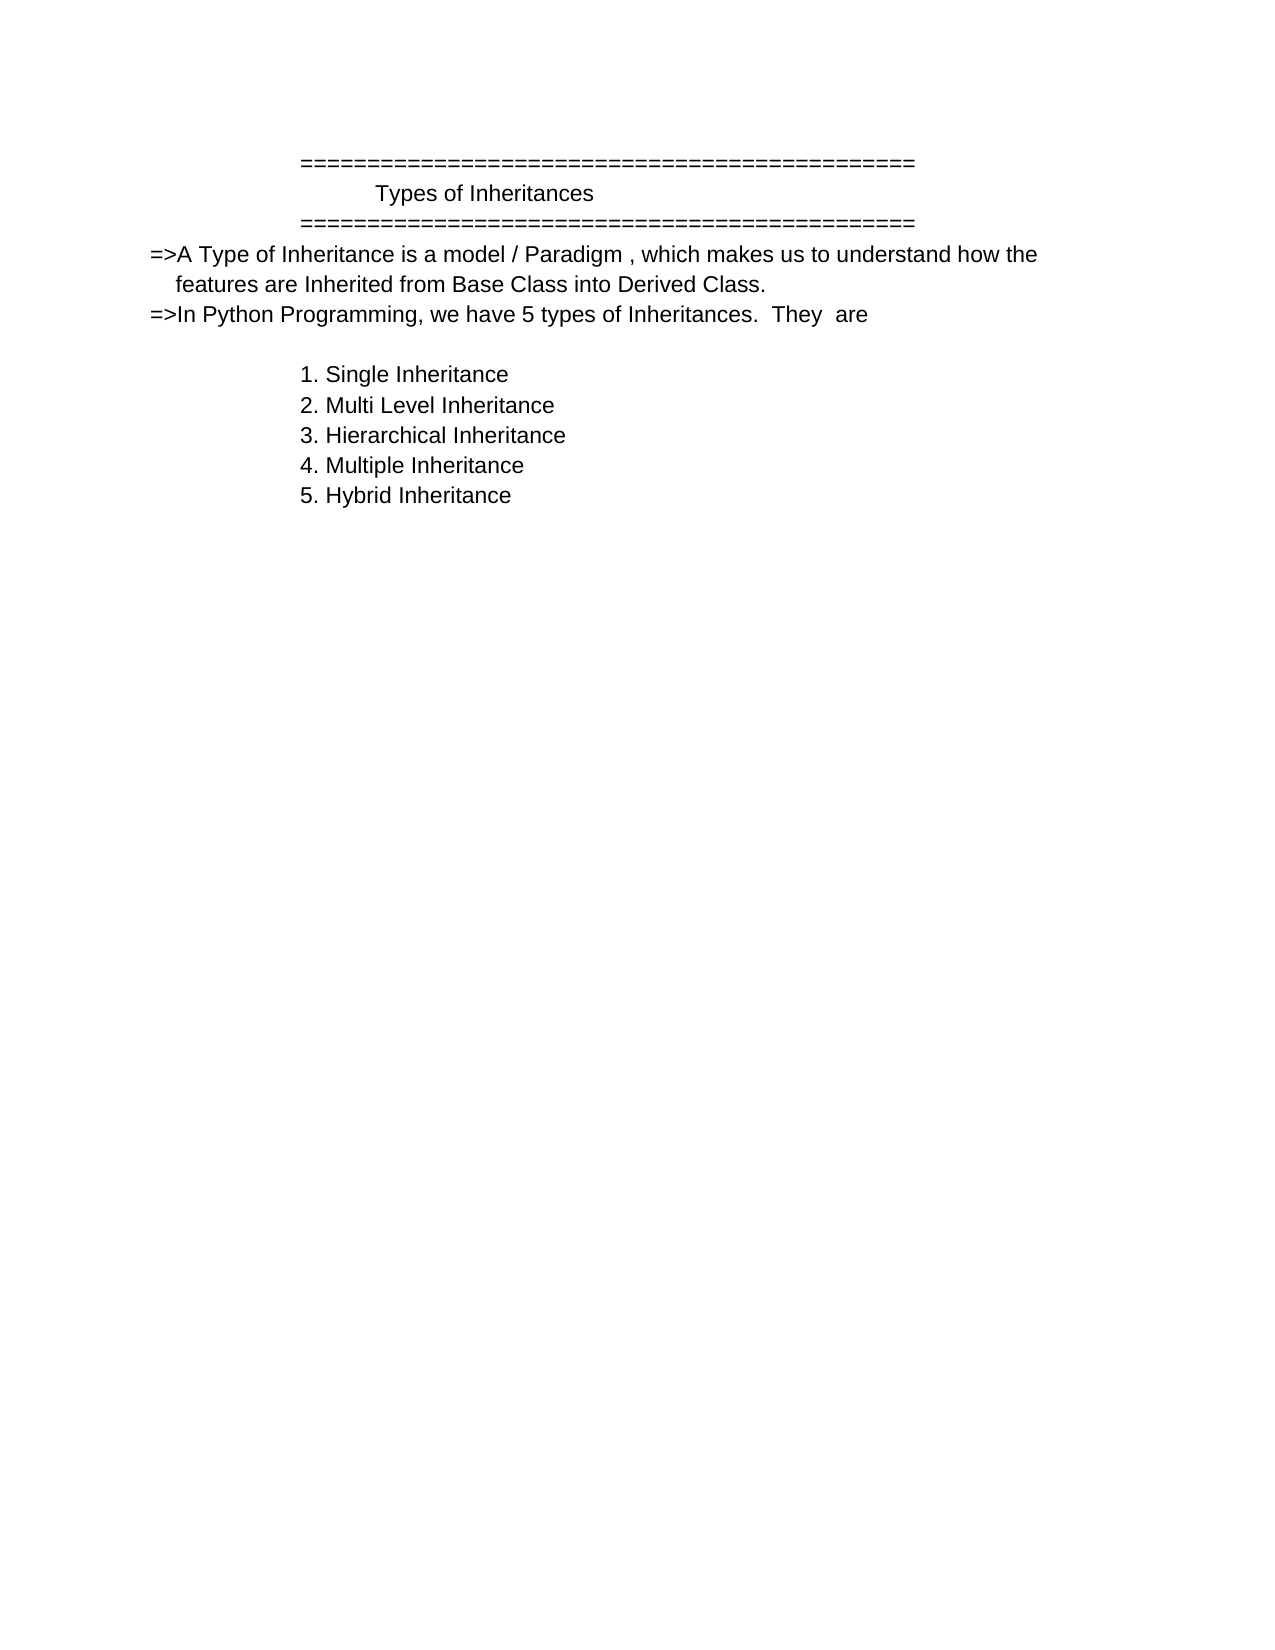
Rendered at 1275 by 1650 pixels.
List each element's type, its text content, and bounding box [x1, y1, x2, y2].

text =>A Type of Inheritance is a model / Paradigm , which makes us to understand how the [150, 241, 1125, 267]
text Types of Inheritances [150, 180, 1125, 207]
text 3. Hierarchical Inheritance [150, 422, 1125, 448]
text ============================================== [150, 210, 1125, 237]
text 5. Hybrid Inheritance [150, 482, 1125, 509]
text features are Inherited from Base Class into Derived Class. [150, 271, 1125, 297]
text ============================================== [150, 150, 1125, 176]
text 4. Multiple Inheritance [150, 452, 1125, 478]
text =>In Python Programming, we have 5 types of Inheritances. They are [150, 301, 1125, 327]
text 1. Single Inheritance [150, 361, 1125, 388]
text 2. Multi Level Inheritance [150, 392, 1125, 418]
